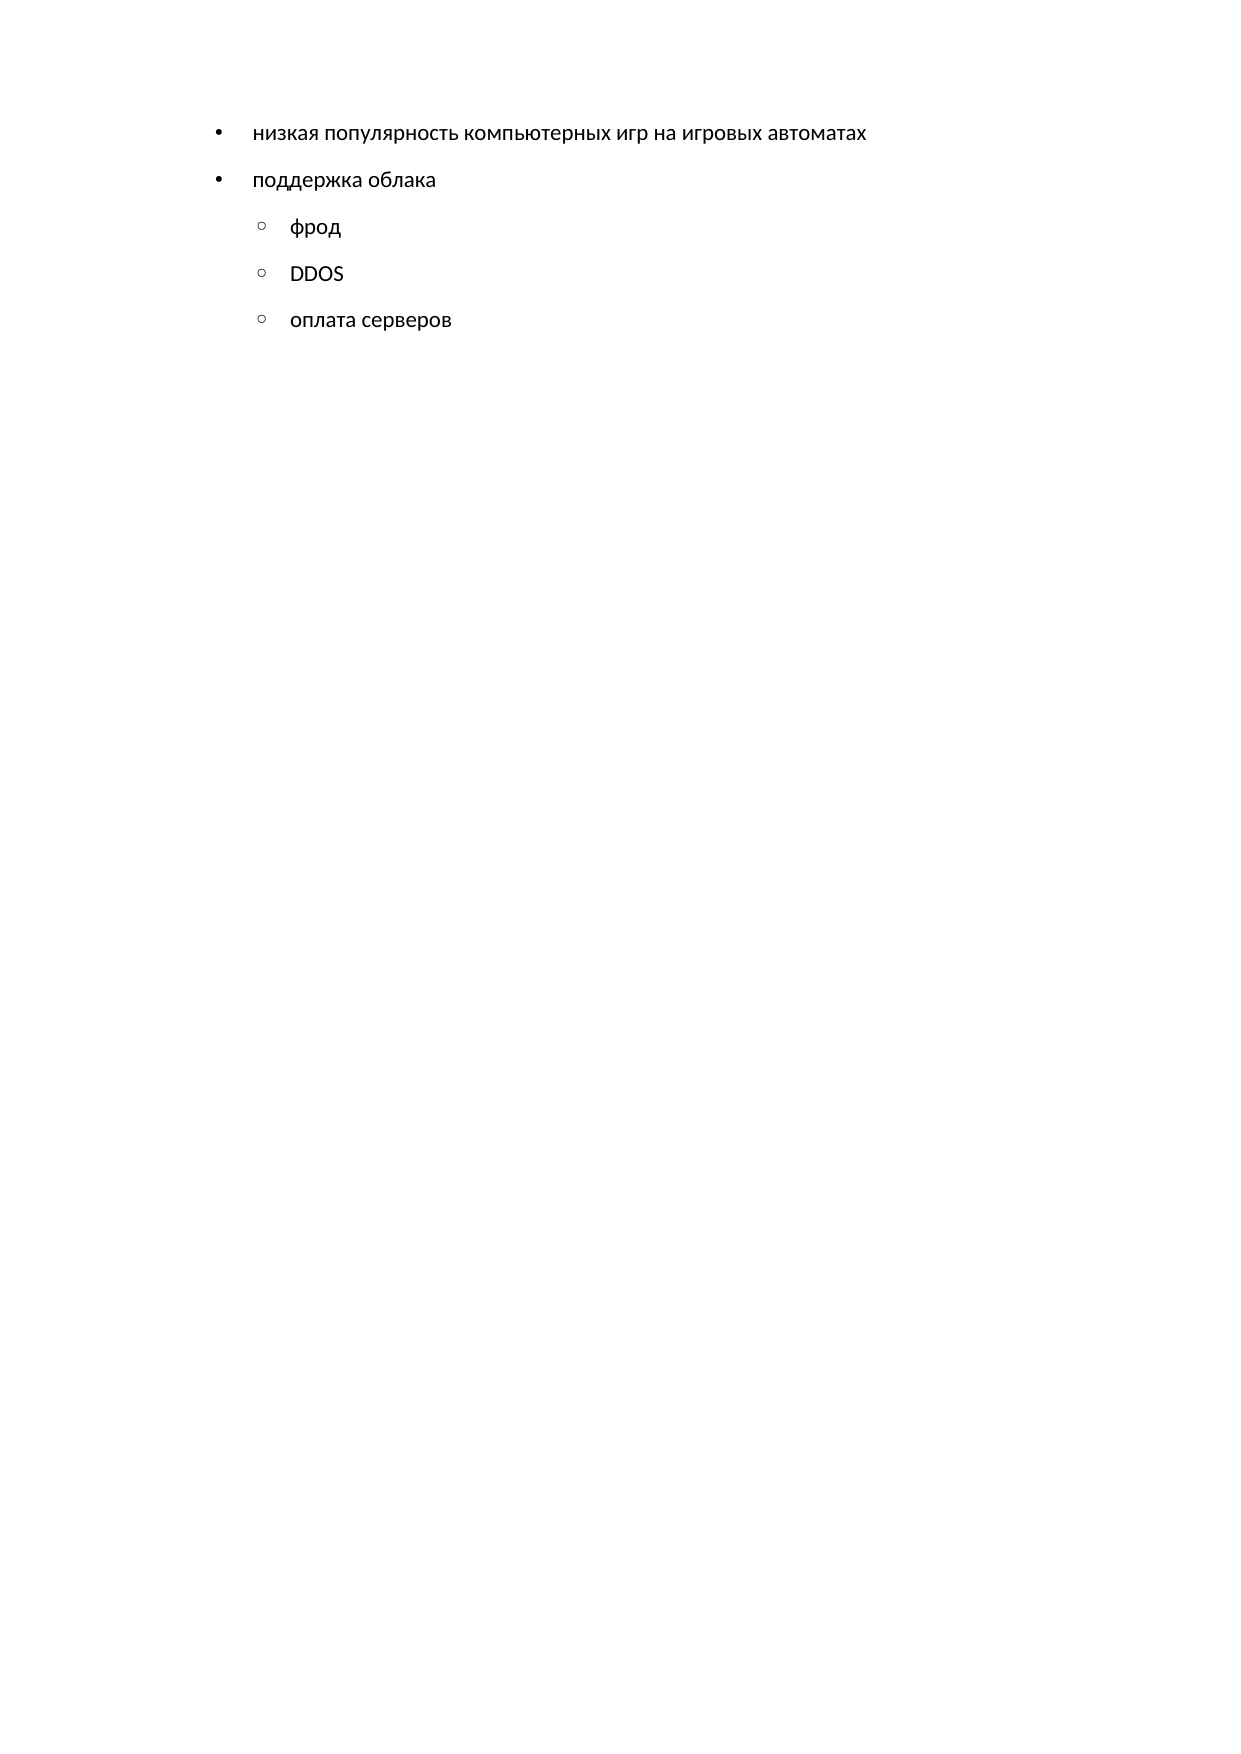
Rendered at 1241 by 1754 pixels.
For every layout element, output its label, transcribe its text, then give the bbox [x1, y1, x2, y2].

list оплата серверов [252, 306, 1152, 334]
list поддержка облака [215, 165, 1152, 193]
list DDOS [252, 259, 1152, 287]
list низкая популярность компьютерных игр на игровых автоматах [215, 118, 1152, 146]
list фрод [252, 212, 1152, 240]
